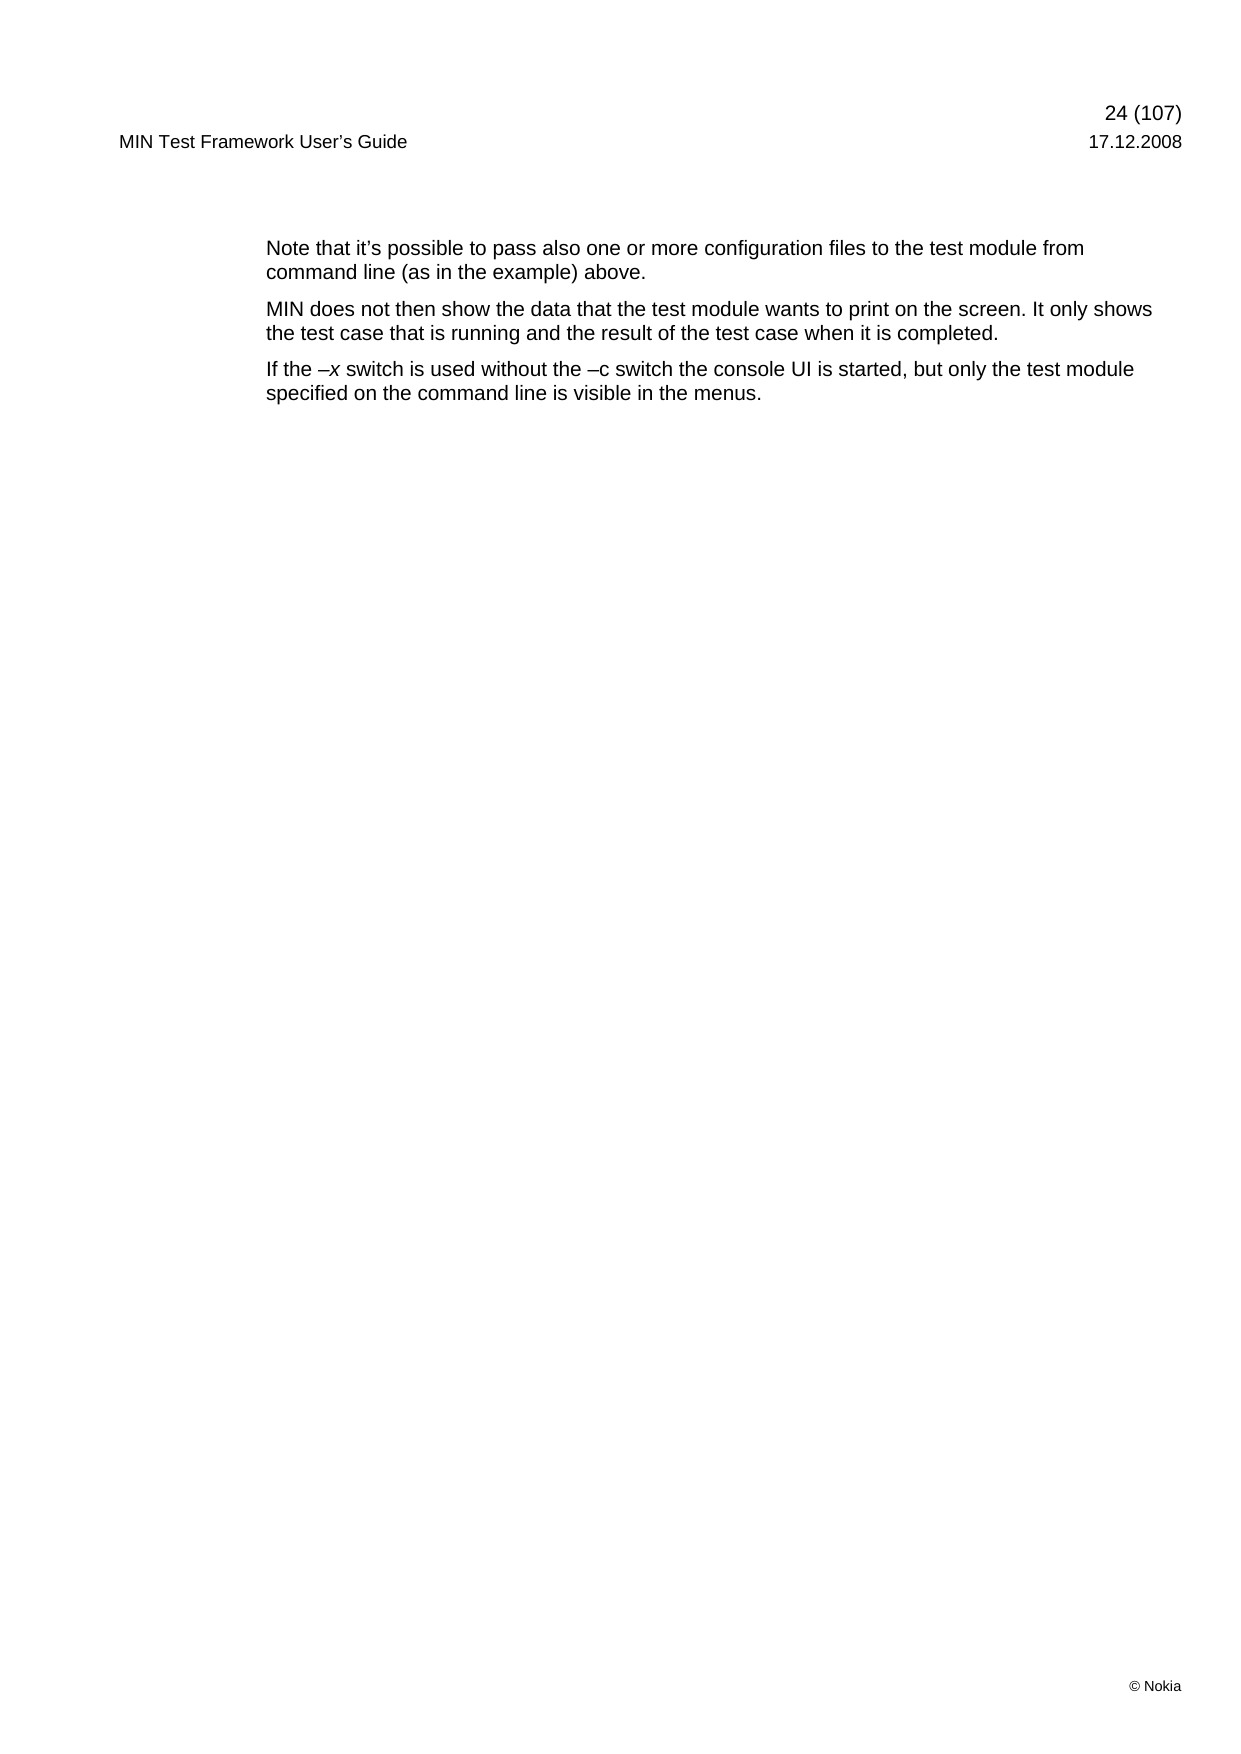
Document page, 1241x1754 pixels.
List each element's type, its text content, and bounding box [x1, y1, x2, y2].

text MIN does not then show the data that the test module wants to print on the screen. It only shows the test case that is running and the result of the test case when it is completed. [266, 297, 1181, 344]
text Note that it’s possible to pass also one or more configuration files to the test module from command line (as in the example) above. [266, 236, 1181, 284]
text If the –x switch is used without the –c switch the console UI is started, but only the test module specified on the command line is visible in the menus. [266, 357, 1181, 405]
